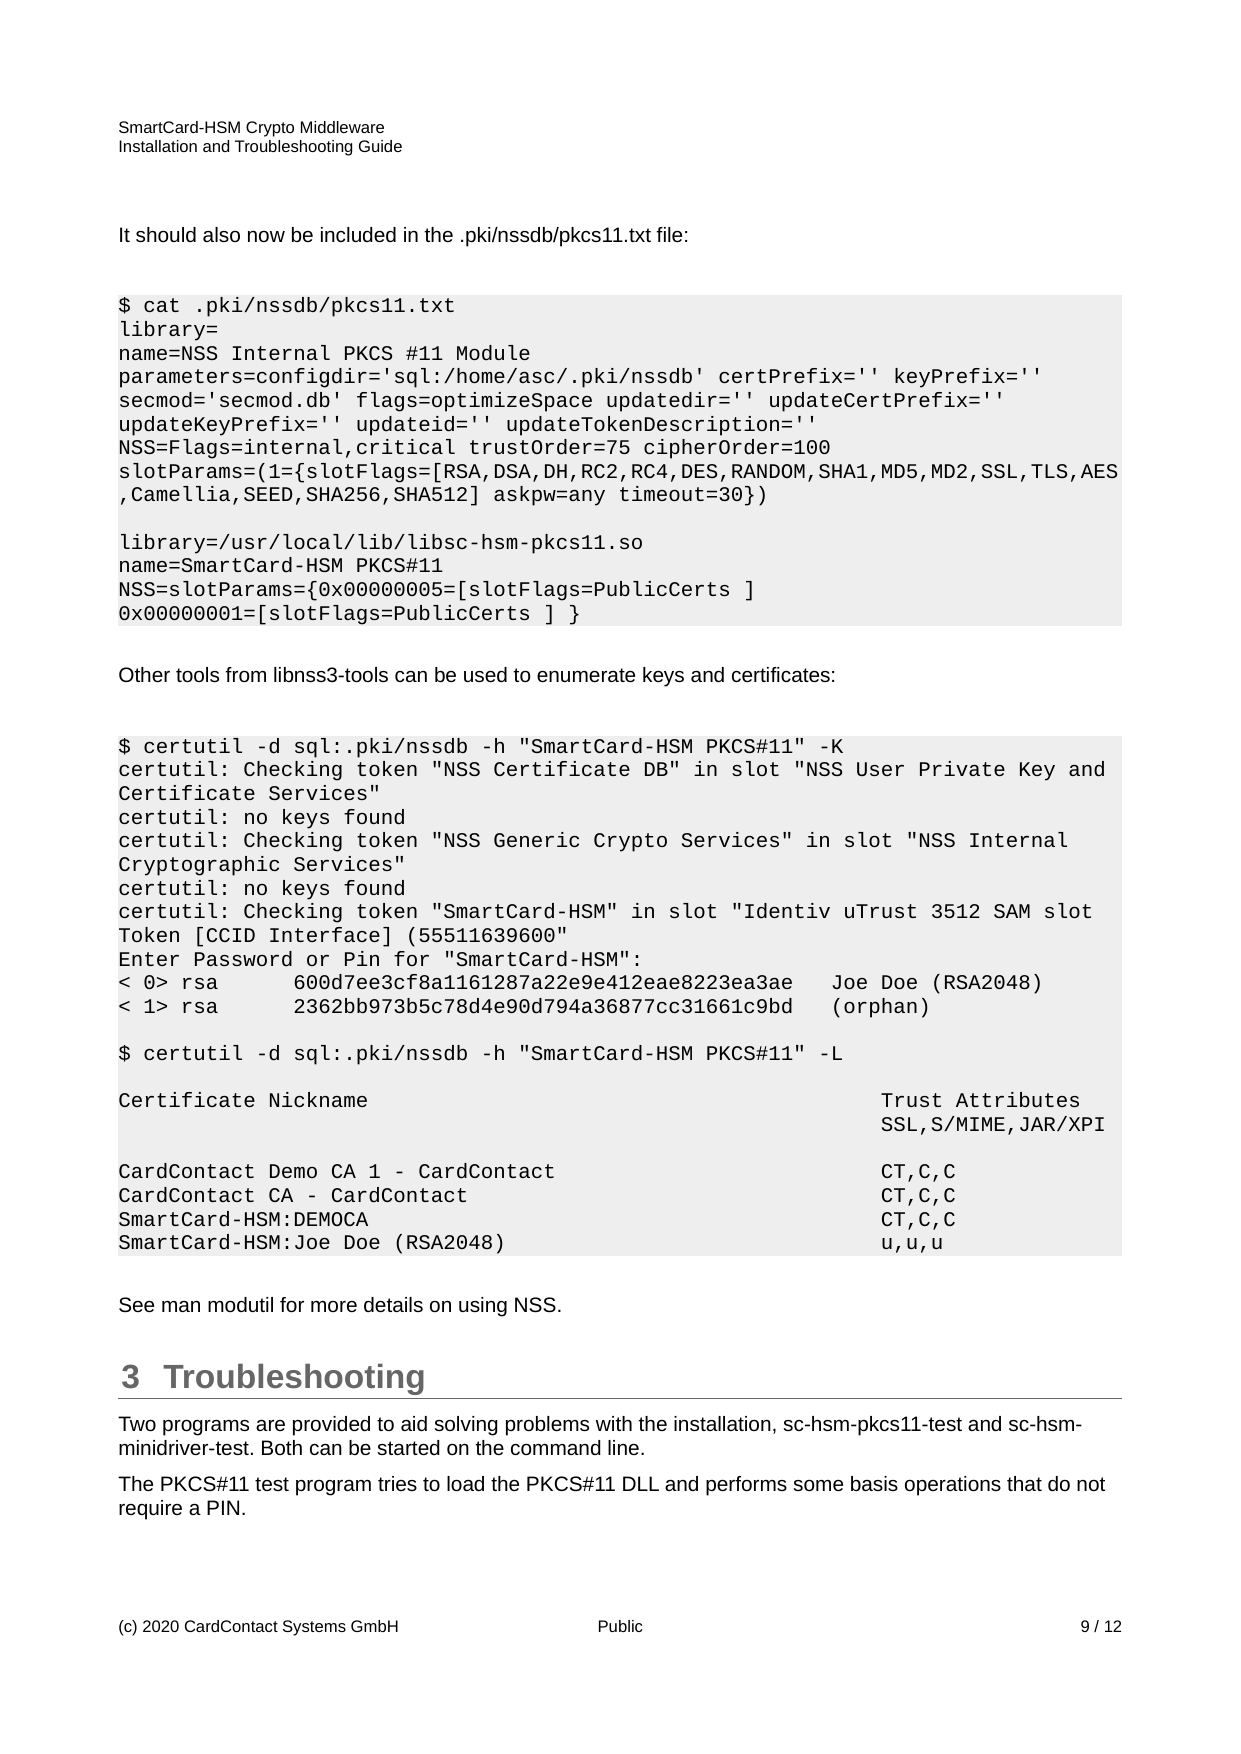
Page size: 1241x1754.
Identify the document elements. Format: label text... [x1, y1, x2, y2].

text SSL,S/MIME,JAR/XPI [118, 1114, 1122, 1138]
text Enter Password or Pin for "SmartCard-HSM": [118, 948, 1122, 972]
text SmartCard-HSM:DEMOCA CT,C,C [118, 1209, 1122, 1232]
text name=SmartCard-HSM PKCS#11 [118, 555, 1122, 579]
text Two programs are provided to aid solving problems with the installation, sc-hsm-pkcs11-test and sc-hsm-minidriver-test. Both can be started on the command line. [118, 1412, 1122, 1459]
text library= [118, 319, 1122, 343]
text Certificate Nickname Trust Attributes [118, 1090, 1122, 1114]
text certutil: no keys found [118, 807, 1122, 830]
text $ cat .pki/nssdb/pkcs11.txt [118, 295, 1122, 319]
text It should also now be included in the .pki/nssdb/pkcs11.txt file: [118, 222, 1122, 246]
text certutil: Checking token "NSS Certificate DB" in slot "NSS User Private Key and Certificate Services" [118, 759, 1122, 807]
text $ certutil -d sql:.pki/nssdb -h "SmartCard-HSM PKCS#11" -L [118, 1043, 1122, 1067]
text parameters=configdir='sql:/home/asc/.pki/nssdb' certPrefix='' keyPrefix='' secmod='secmod.db' flags=optimizeSpace updatedir='' updateCertPrefix='' updateKeyPrefix='' updateid='' updateTokenDescription='' [118, 366, 1122, 437]
text NSS=Flags=internal,critical trustOrder=75 cipherOrder=100 slotParams=(1={slotFlags=[RSA,DSA,DH,RC2,RC4,DES,RANDOM,SHA1,MD5,MD2,SSL,TLS,AES,Camellia,SEED,SHA256,SHA512] askpw=any timeout=30}) [118, 437, 1122, 508]
subtitle Troubleshooting [118, 1354, 1122, 1398]
text library=/usr/local/lib/libsc-hsm-pkcs11.so [118, 532, 1122, 555]
text See man modutil for more details on using NSS. [118, 1292, 1122, 1316]
text name=NSS Internal PKCS #11 Module [118, 343, 1122, 366]
text SmartCard-HSM:Joe Doe (RSA2048) u,u,u [118, 1232, 1122, 1256]
text CardContact CA - CardContact CT,C,C [118, 1185, 1122, 1209]
text NSS=slotParams={0x00000005=[slotFlags=PublicCerts ] 0x00000001=[slotFlags=PublicCerts ] } [118, 579, 1122, 626]
text < 1> rsa 2362bb973b5c78d4e90d794a36877cc31661c9bd (orphan) [118, 996, 1122, 1019]
text < 0> rsa 600d7ee3cf8a1161287a22e9e412eae8223ea3ae Joe Doe (RSA2048) [118, 972, 1122, 996]
text $ certutil -d sql:.pki/nssdb -h "SmartCard-HSM PKCS#11" -K [118, 736, 1122, 759]
text CardContact Demo CA 1 - CardContact CT,C,C [118, 1161, 1122, 1185]
text The PKCS#11 test program tries to load the PKCS#11 DLL and performs some basis operations that do not require a PIN. [118, 1472, 1122, 1520]
text certutil: Checking token "SmartCard-HSM" in slot "Identiv uTrust 3512 SAM slot Token [CCID Interface] (55511639600" [118, 901, 1122, 948]
text Other tools from libnss3-tools can be used to enumerate keys and certificates: [118, 663, 1122, 687]
text certutil: no keys found [118, 878, 1122, 901]
text certutil: Checking token "NSS Generic Crypto Services" in slot "NSS Internal Cryptographic Services" [118, 830, 1122, 878]
